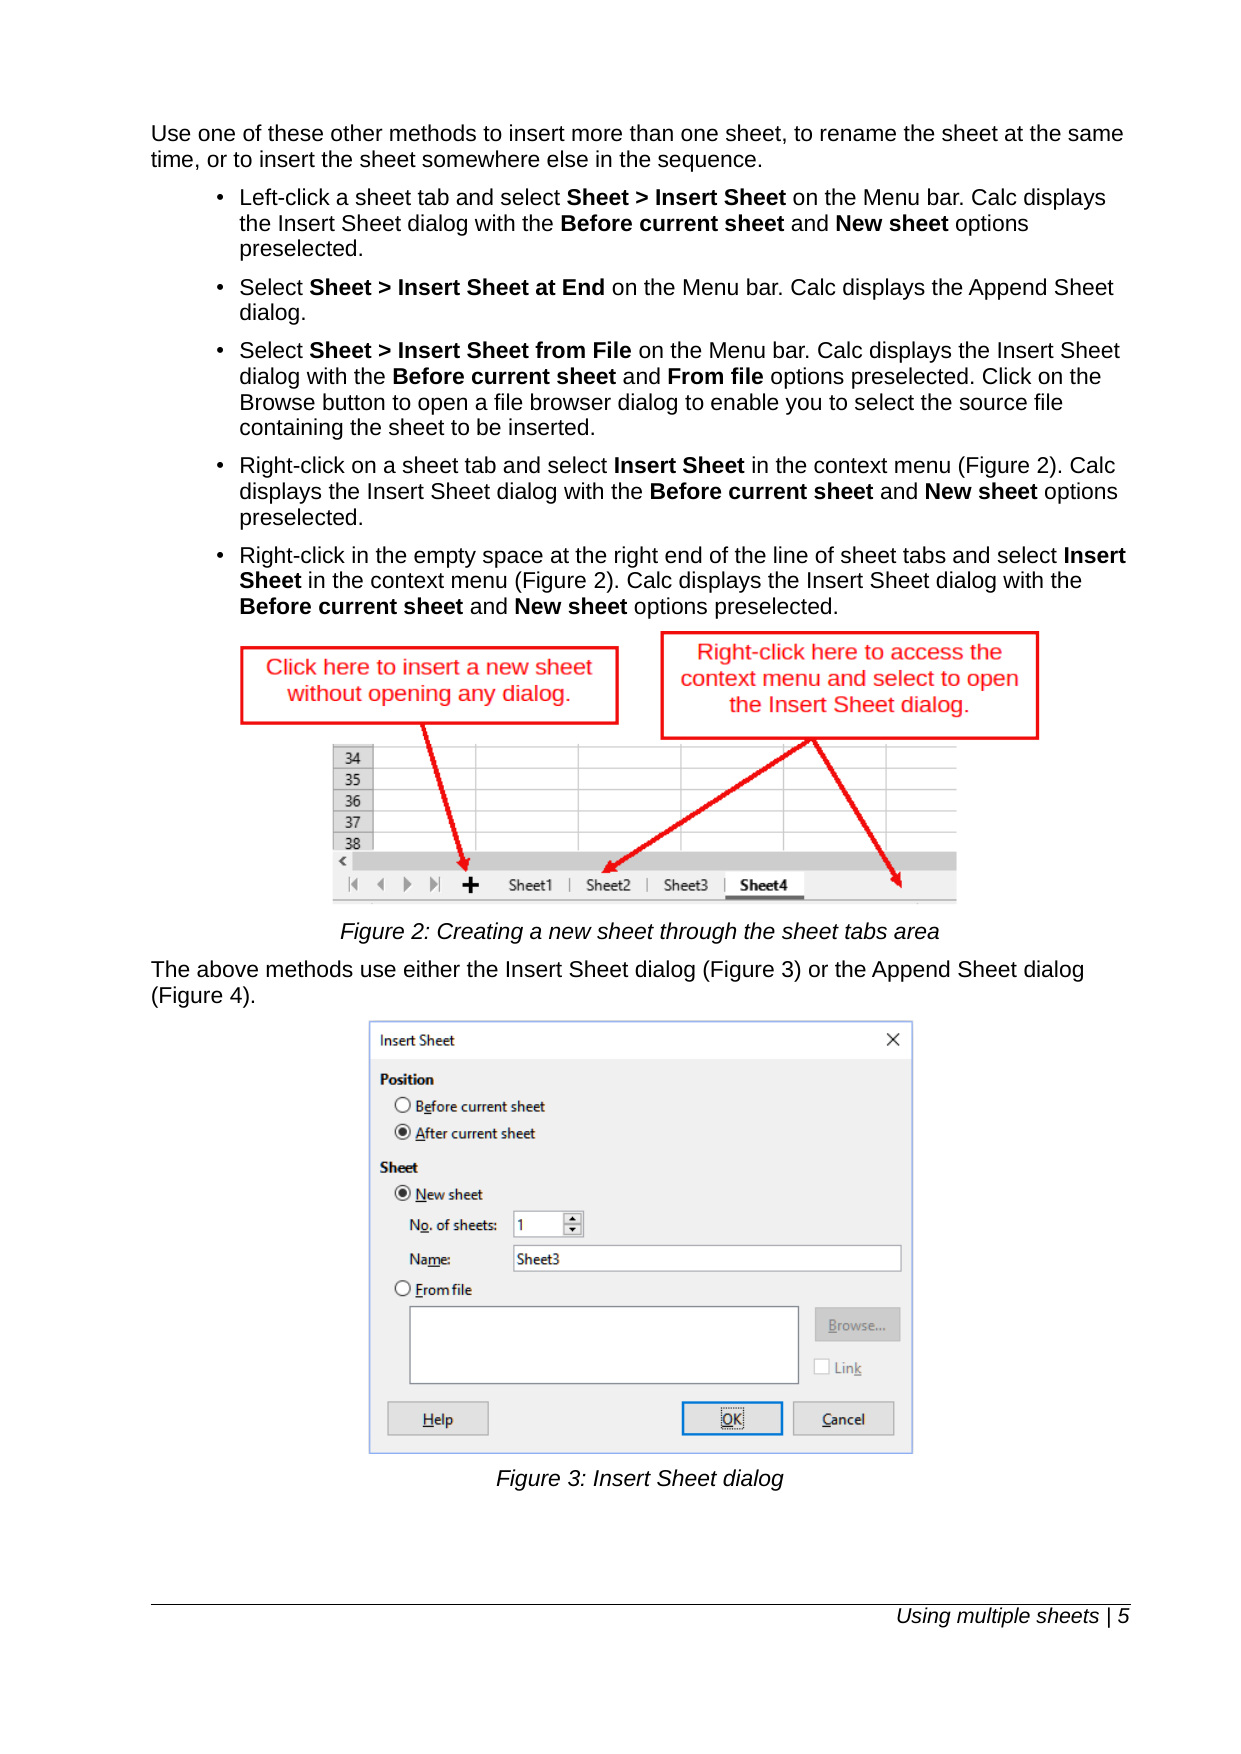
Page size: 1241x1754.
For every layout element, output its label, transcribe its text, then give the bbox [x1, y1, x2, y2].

list Left-click a sheet tab and select Sheet > Insert Sheet on the Menu bar. Calc displays the Insert Sheet dialog with the Before current sheet and New sheet options preselected. [224, 185, 1131, 262]
text Figure 2: Creating a new sheet through the sheet tabs area [240, 919, 1041, 944]
picture [240, 631, 1042, 907]
list Right-click in the empty space at the right end of the line of sheet tabs and select Insert Sheet in the context menu (Figure 2). Calc displays the Insert Sheet dialog with the Before current sheet and New sheet options preselected. [224, 542, 1131, 619]
list Right-click on a sheet tab and select Insert Sheet in the context menu (Figure 2). Calc displays the Insert Sheet dialog with the Before current sheet and New sheet options preselected. [224, 453, 1131, 530]
list Select Sheet > Insert Sheet from File on the Menu bar. Calc displays the Insert Sheet dialog with the Before current sheet and From file options preselected. Click on the Browse button to open a file browser dialog to enable you to select the source file containing the sheet to be inserted. [224, 338, 1131, 440]
text The above methods use either the Insert Sheet dialog (Figure 3) or the Append Sheet dialog (Figure 4). [151, 957, 1131, 1008]
list Use one of these other methods to insert more than one sheet, to rename the sheet at the same time, or to insert the sheet somewhere else in the sequence. [151, 121, 1131, 172]
picture [368, 1020, 914, 1454]
list Select Sheet > Insert Sheet at End on the Menu bar. Calc displays the Append Sheet dialog. [224, 274, 1131, 325]
text Figure 3: Insert Sheet dialog [368, 1466, 913, 1491]
